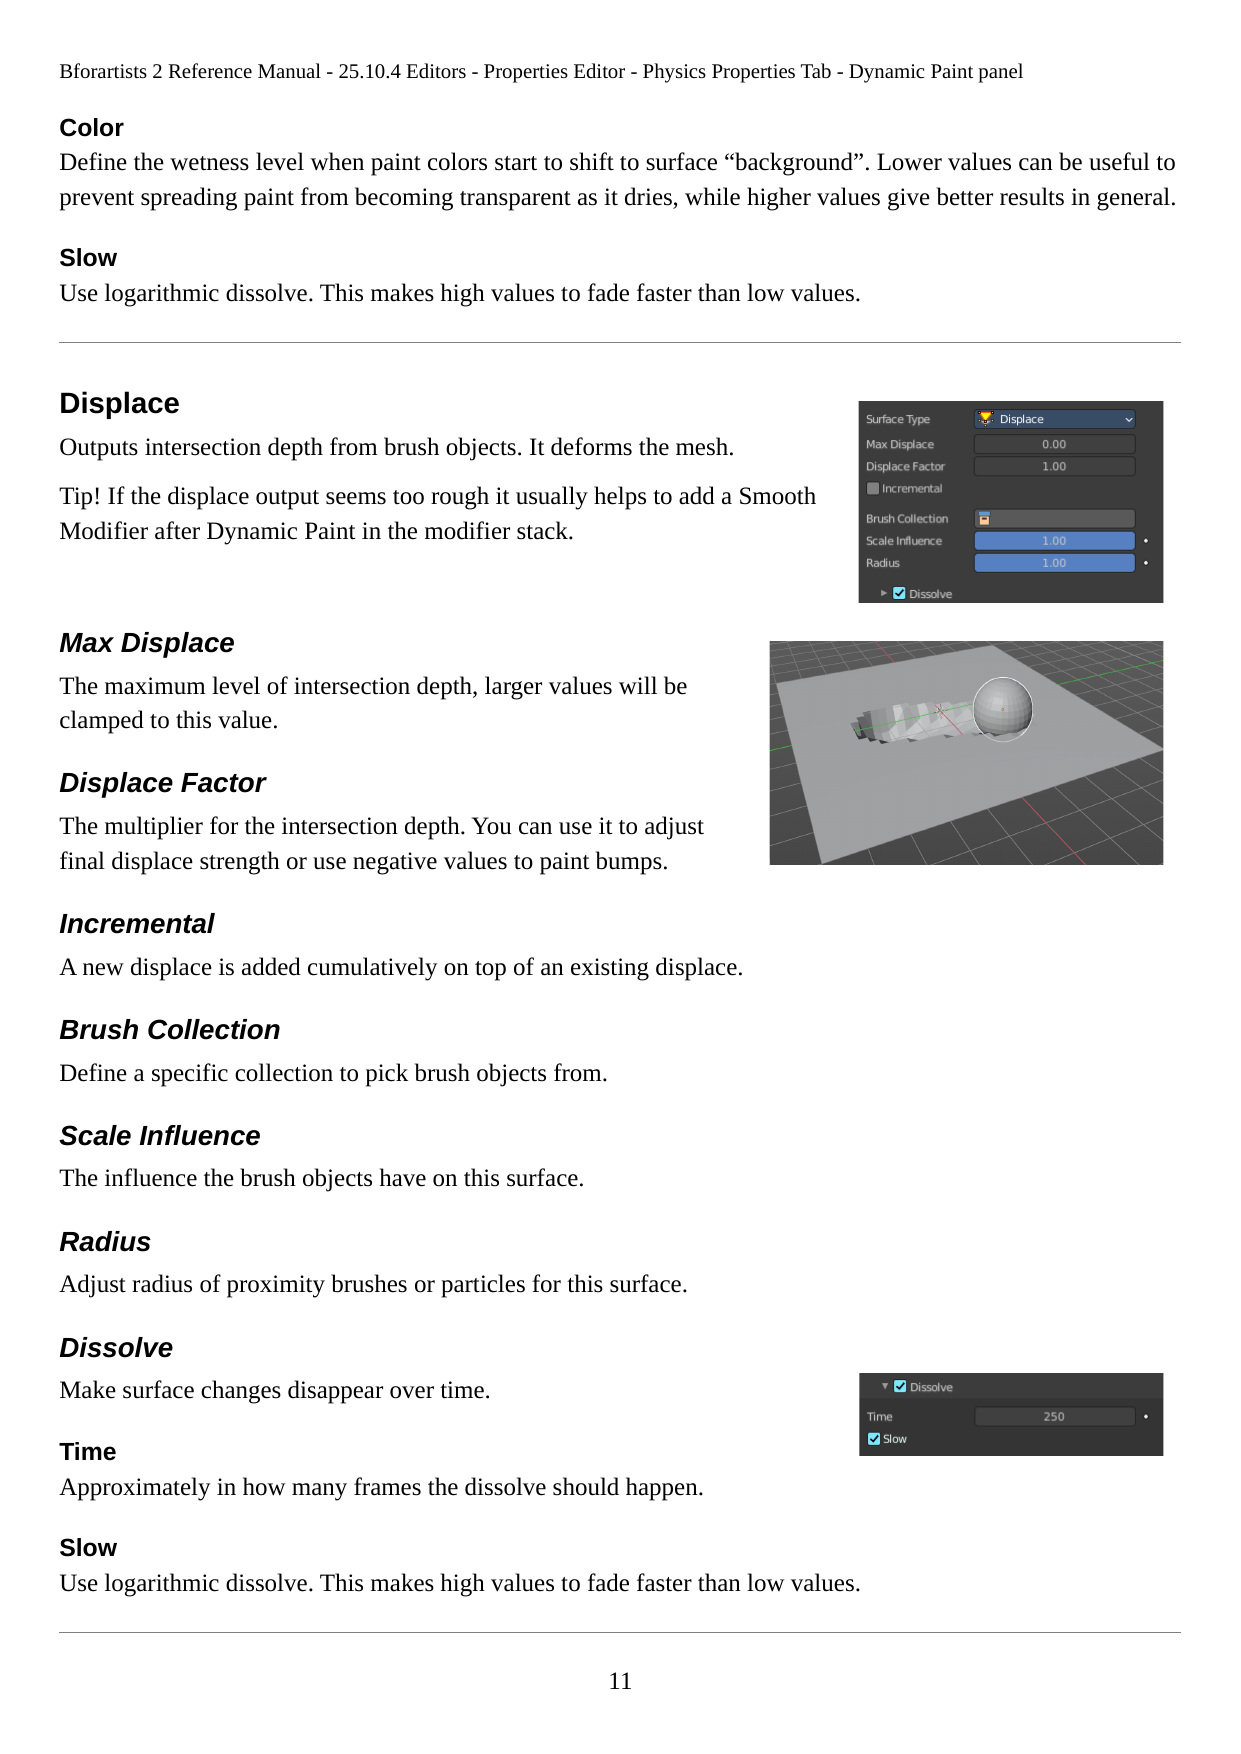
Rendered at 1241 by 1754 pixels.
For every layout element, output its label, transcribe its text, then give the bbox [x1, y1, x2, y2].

text Define the wetness level when paint colors start to shift to surface “background”. Lower values can be useful to prevent spreading paint from becoming transparent as it dries, while higher values give better results in general. [59, 147, 1181, 211]
subtitle Slow [59, 243, 1181, 272]
text A new displace is added cumulatively on top of an existing displace. [59, 952, 1181, 980]
text The multiplier for the intersection depth. You can use it to adjust final displace strength or use negative values to paint bumps. [59, 811, 1181, 874]
subtitle Displace Factor [59, 767, 769, 799]
subtitle [1164, 767, 1181, 799]
picture [858, 401, 1164, 603]
subtitle Dissolve [59, 1331, 1181, 1363]
subtitle Radius [59, 1225, 1181, 1257]
text Adjust radius of proximity brushes or particles for this surface. [59, 1269, 1181, 1298]
picture [769, 641, 1164, 865]
text Approximately in how many frames the dissolve should happen. [59, 1472, 1181, 1501]
subtitle Incremental [59, 907, 1181, 939]
text The influence the brush objects have on this surface. [59, 1163, 1181, 1192]
subtitle Max Displace [59, 626, 1181, 658]
text Use logarithmic dissolve. This makes high values to fade faster than low values. [59, 1568, 1181, 1597]
picture [859, 1373, 1164, 1456]
subtitle Color [59, 113, 1181, 141]
subtitle Displace [59, 386, 1181, 420]
subtitle Slow [59, 1533, 1181, 1562]
subtitle Brush Collection [59, 1013, 1181, 1045]
text Use logarithmic dissolve. This makes high values to fade faster than low values. [59, 278, 1181, 307]
text Outputs intersection depth from brush objects. It deforms the mesh. [59, 432, 858, 461]
subtitle Scale Influence [59, 1119, 1181, 1151]
text The maximum level of intersection depth, larger values will be clamped to this value. [59, 671, 769, 734]
text Tip! If the displace output seems too rough it usually helps to add a Smooth Modifier after Dynamic Paint in the modifier stack. [59, 481, 858, 544]
text Make surface changes disappear over time. [59, 1375, 859, 1404]
subtitle Time [59, 1437, 1181, 1466]
text Define a specific collection to pick brush objects from. [59, 1058, 1181, 1086]
